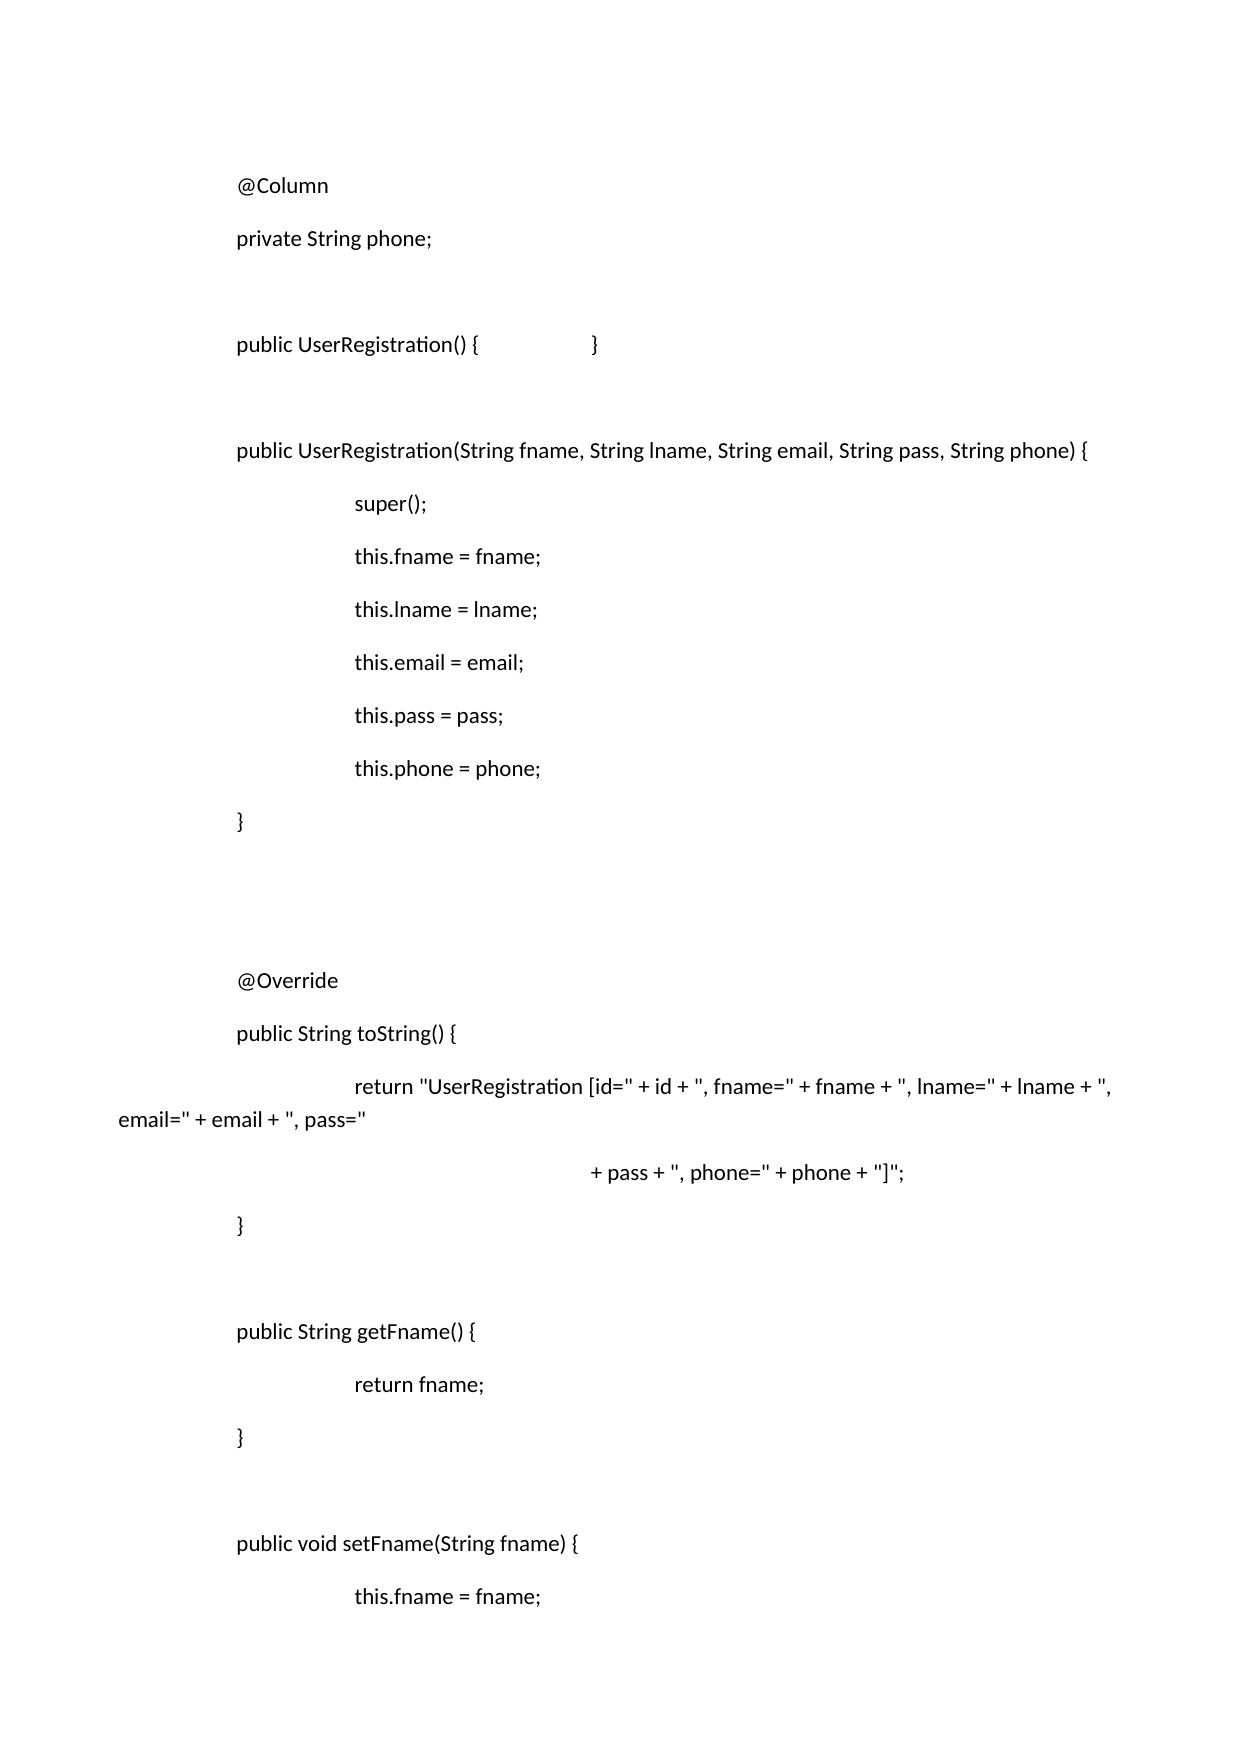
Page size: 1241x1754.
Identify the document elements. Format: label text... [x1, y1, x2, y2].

text } [118, 1211, 1122, 1239]
text this.fname = fname; [118, 542, 1122, 570]
text private String phone; [118, 224, 1122, 252]
text @Column [118, 171, 1122, 199]
text public String getFname() { [118, 1317, 1122, 1345]
text + pass + ", phone=" + phone + "]"; [118, 1158, 1122, 1186]
text this.pass = pass; [118, 701, 1122, 729]
text this.phone = phone; [118, 754, 1122, 782]
text this.fname = fname; [118, 1582, 1122, 1610]
text @Override [118, 966, 1122, 994]
text this.lname = lname; [118, 595, 1122, 623]
text public String toString() { [118, 1019, 1122, 1047]
text return fname; [118, 1370, 1122, 1398]
text return "UserRegistration [id=" + id + ", fname=" + fname + ", lname=" + lname + ", email=" + email + ", pass=" [118, 1072, 1122, 1133]
text public UserRegistration(String fname, String lname, String email, String pass, String phone) { [118, 436, 1122, 464]
text } [118, 1423, 1122, 1451]
text public UserRegistration() { } [118, 330, 1122, 358]
text this.email = email; [118, 648, 1122, 676]
text public void setFname(String fname) { [118, 1529, 1122, 1557]
text super(); [118, 489, 1122, 517]
text } [118, 807, 1122, 835]
